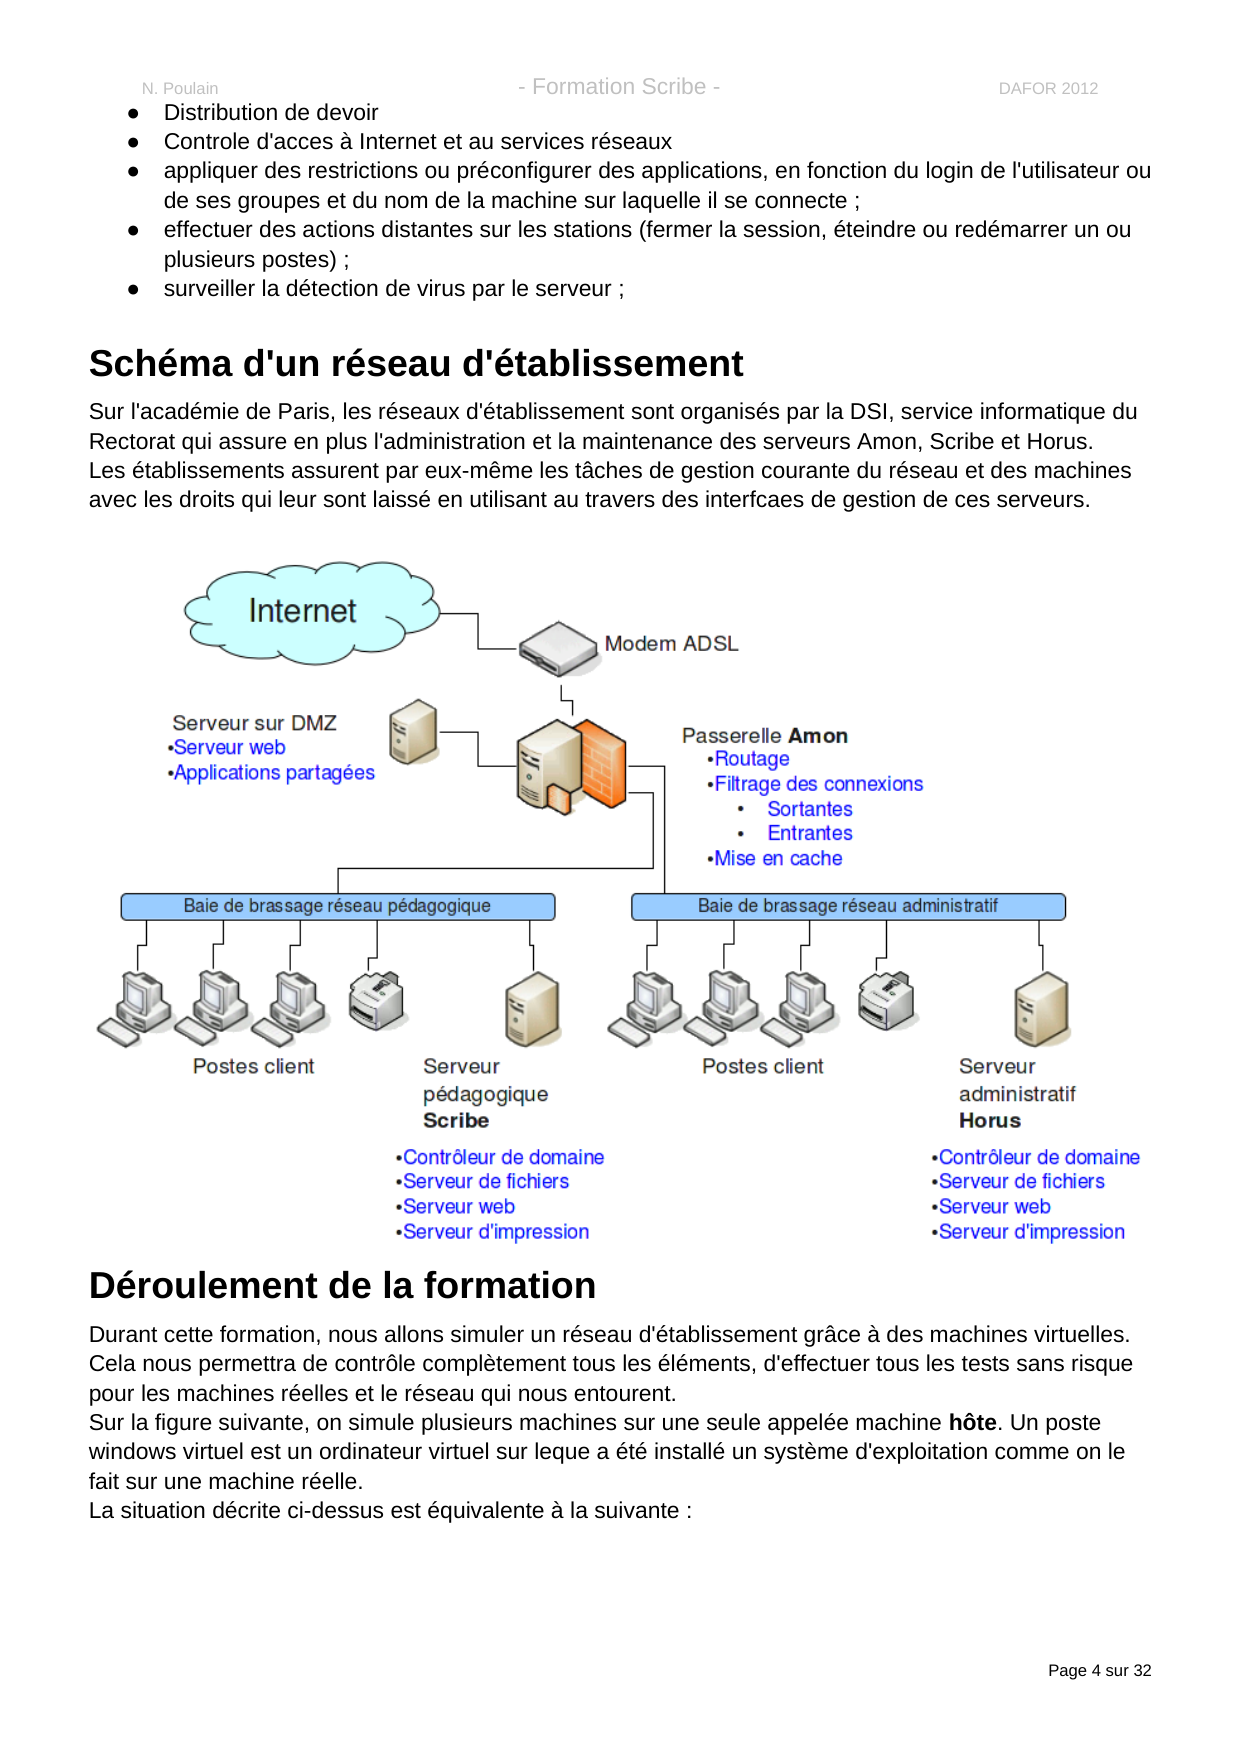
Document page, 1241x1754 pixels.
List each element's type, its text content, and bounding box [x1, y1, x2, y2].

list appliquer des restrictions ou pré­configurer des applications, en fonction du login de l'utilisateur ou de ses groupes et du nom de la machine sur laquelle il se connecte ; [126, 158, 1152, 213]
text Les établissements assurent par eux-même les tâches de gestion courante du réseau et des machines avec les droits qui leur sont laissé en utilisant au travers des interfcaes de gestion de ces serveurs. [88, 458, 1152, 513]
picture [88, 545, 1152, 1259]
subtitle Schéma d'un réseau d'établissement [88, 342, 1152, 384]
list Controle d'acces à Internet et au services réseaux [126, 129, 1152, 154]
text Durant cette formation, nous allons simuler un réseau d'établissement grâce à des machines virtuelles. Cela nous permettra de contrôle complètement tous les éléments, d'effectuer tous les tests sans risque pour les machines réelles et le réseau qui nous entourent. [88, 1321, 1152, 1406]
subtitle Déroulement de la formation [88, 1259, 1152, 1307]
list effectuer des actions distantes sur les stations (fermer la session, éteindre ou redémarrer un ou plusieurs postes) ; [126, 217, 1152, 272]
text Sur l'académie de Paris, les réseaux d'établissement sont organisés par la DSI, service informatique du Rectorat qui assure en plus l'administration et la maintenance des serveurs Amon, Scribe et Horus. [88, 399, 1152, 454]
list Distribution de devoir [126, 99, 1152, 125]
list surveiller la détection de virus par le serveur ; [126, 276, 1152, 301]
text La situation décrite ci-dessus est équivalente à la suivante : [88, 1498, 1152, 1523]
text Sur la figure suivante, on simule plusieurs machines sur une seule appelée machine hôte. Un poste windows virtuel est un ordinateur virtuel sur leque a été installé un système d'exploitation comme on le fait sur une machine réelle. [88, 1409, 1152, 1494]
